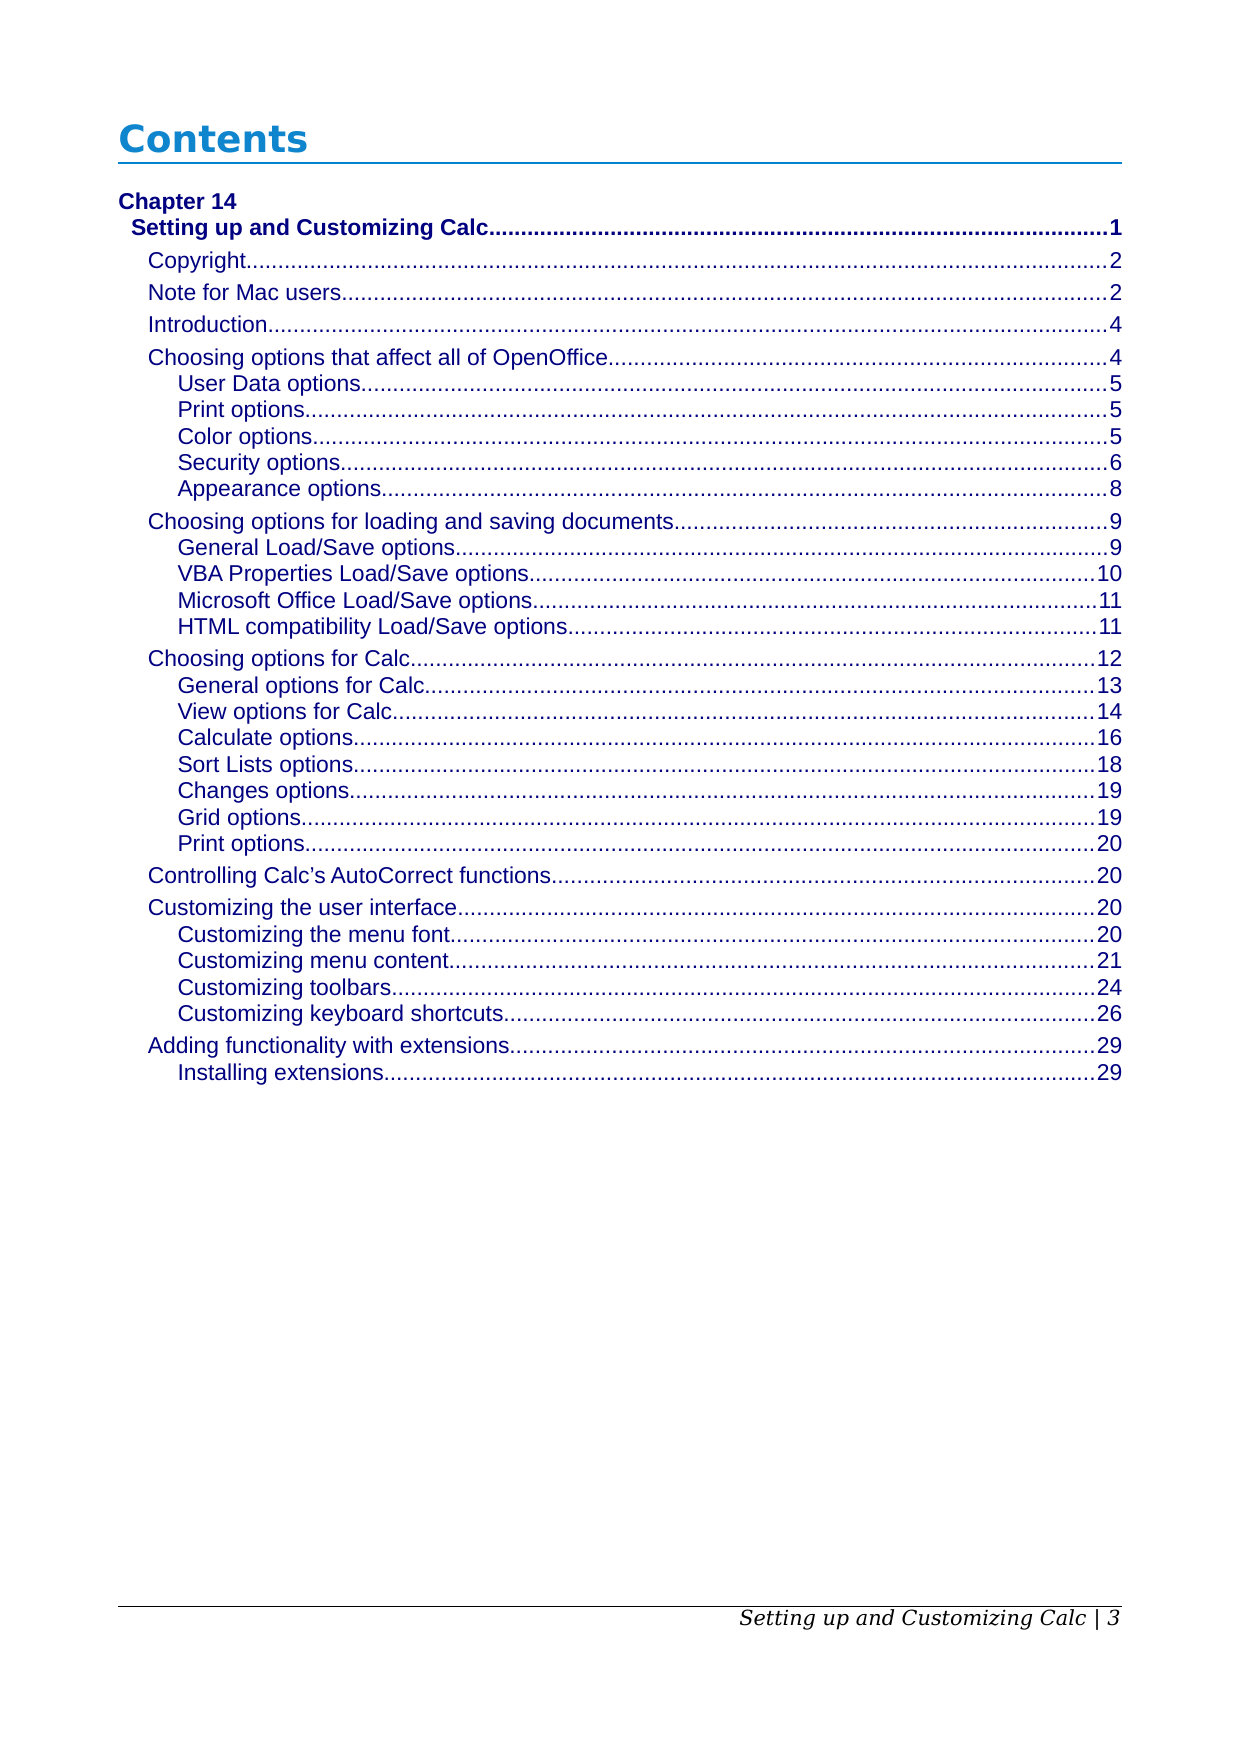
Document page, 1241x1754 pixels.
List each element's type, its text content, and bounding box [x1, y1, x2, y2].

text HTML compatibility Load/Save options 11 [177, 613, 1122, 639]
text Adding functionality with extensions 29 [148, 1032, 1122, 1058]
text General Load/Save options 9 [177, 534, 1122, 560]
text Contents [118, 118, 1122, 162]
text User Data options 5 [177, 370, 1122, 396]
text Changes options 19 [177, 777, 1122, 803]
text Choosing options for loading and saving documents 9 [148, 508, 1122, 534]
text Appearance options 8 [177, 475, 1122, 502]
text Security options 6 [177, 449, 1122, 475]
text Introduction 4 [148, 311, 1122, 338]
text Print options 20 [177, 830, 1122, 856]
text Note for Mac users 2 [148, 279, 1122, 305]
text Controlling Calc’s AutoCorrect functions 20 [148, 862, 1122, 888]
text VBA Properties Load/Save options 10 [177, 560, 1122, 587]
text Color options 5 [177, 423, 1122, 449]
text Microsoft Office Load/Save options 11 [177, 587, 1122, 613]
text General options for Calc 13 [177, 672, 1122, 698]
text Grid options 19 [177, 803, 1122, 830]
text Print options 5 [177, 396, 1122, 423]
text Chapter 14 Setting up and Customizing Calc 1 [118, 188, 1122, 241]
text Choosing options that affect all of OpenOffice 4 [148, 343, 1122, 370]
text Installing extensions 29 [177, 1058, 1122, 1085]
text Sort Lists options 18 [177, 751, 1122, 777]
text Customizing the menu font 20 [177, 921, 1122, 947]
text Calculate options 16 [177, 724, 1122, 751]
text Customizing menu content 21 [177, 947, 1122, 973]
text Customizing the user interface 20 [148, 894, 1122, 921]
text Customizing toolbars 24 [177, 973, 1122, 1000]
text Choosing options for Calc 12 [148, 645, 1122, 672]
text Customizing keyboard shortcuts 26 [177, 1000, 1122, 1026]
text Copyright 2 [148, 247, 1122, 273]
text View options for Calc 14 [177, 698, 1122, 724]
